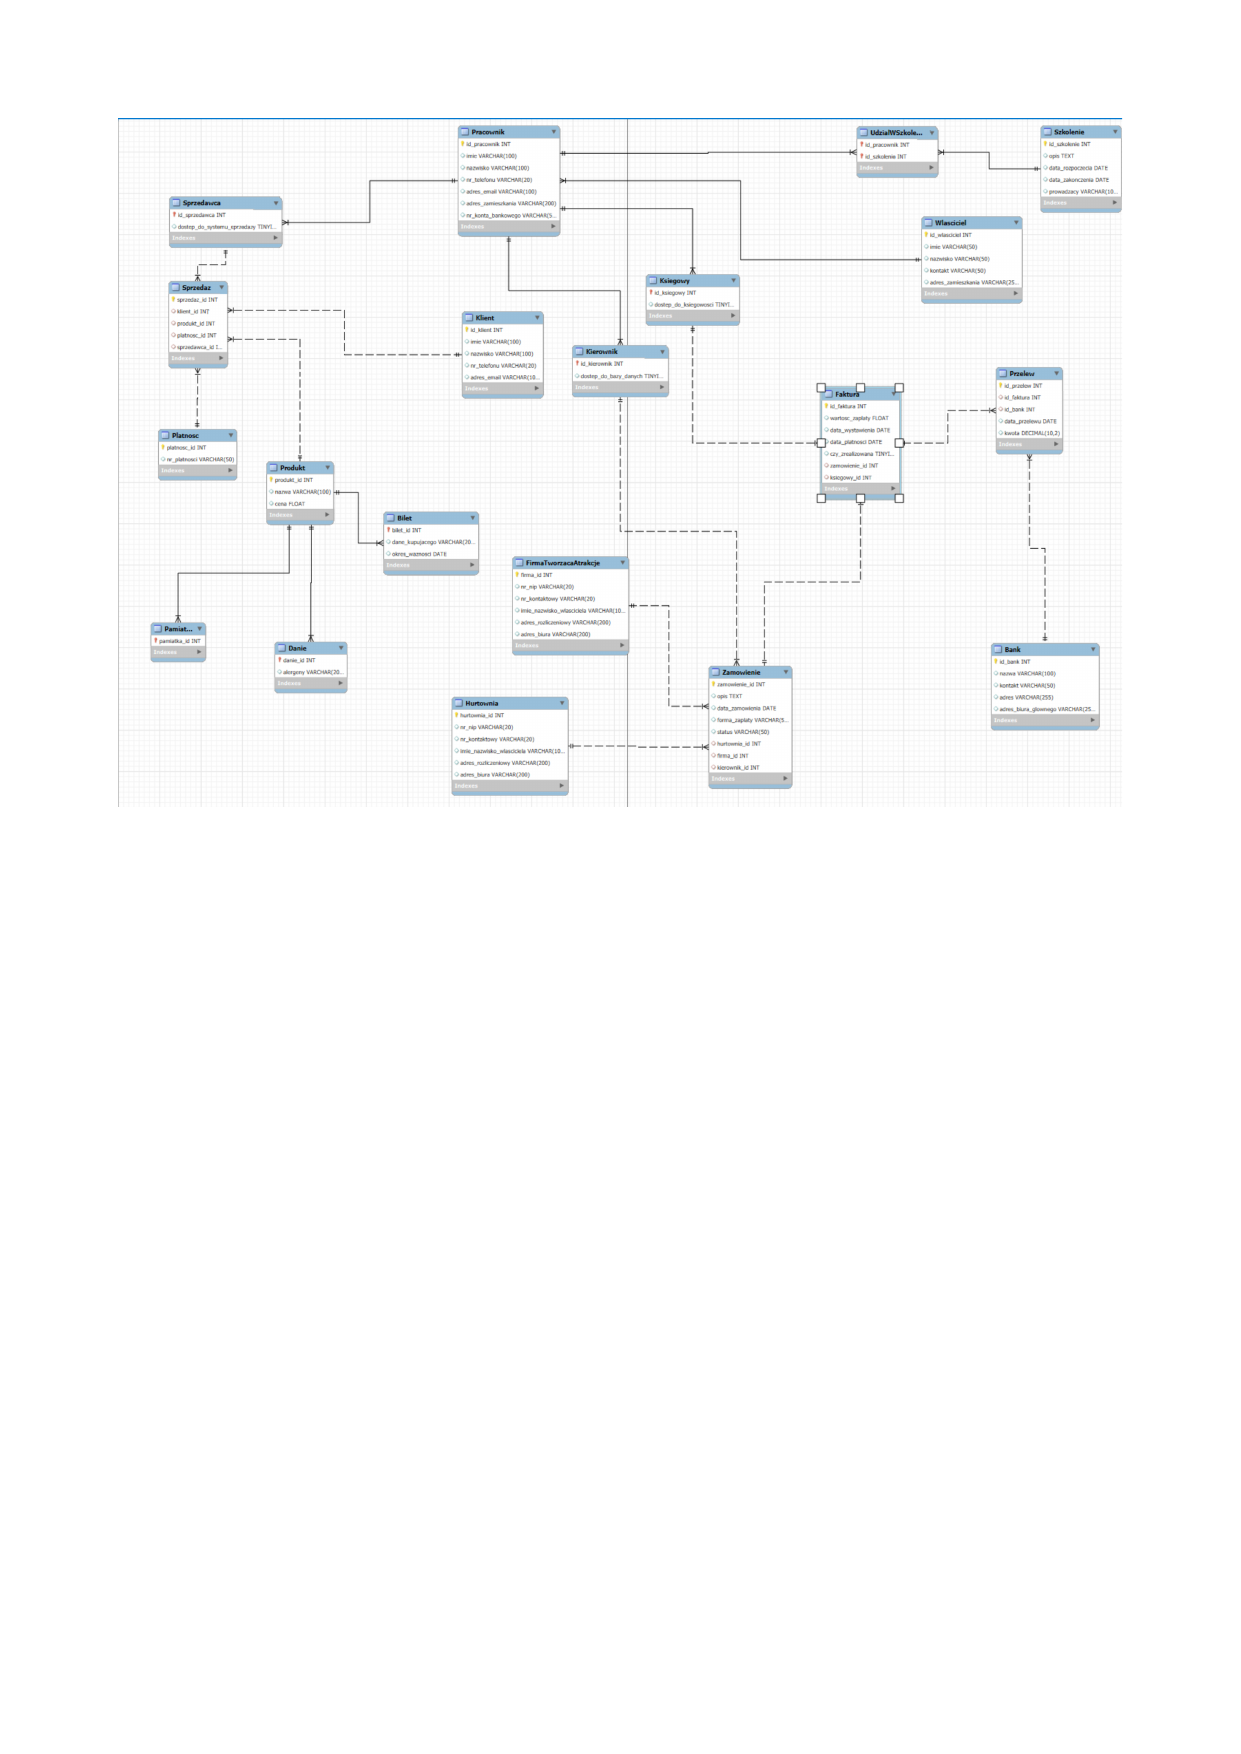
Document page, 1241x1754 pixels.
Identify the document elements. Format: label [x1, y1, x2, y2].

picture [118, 118, 1123, 807]
